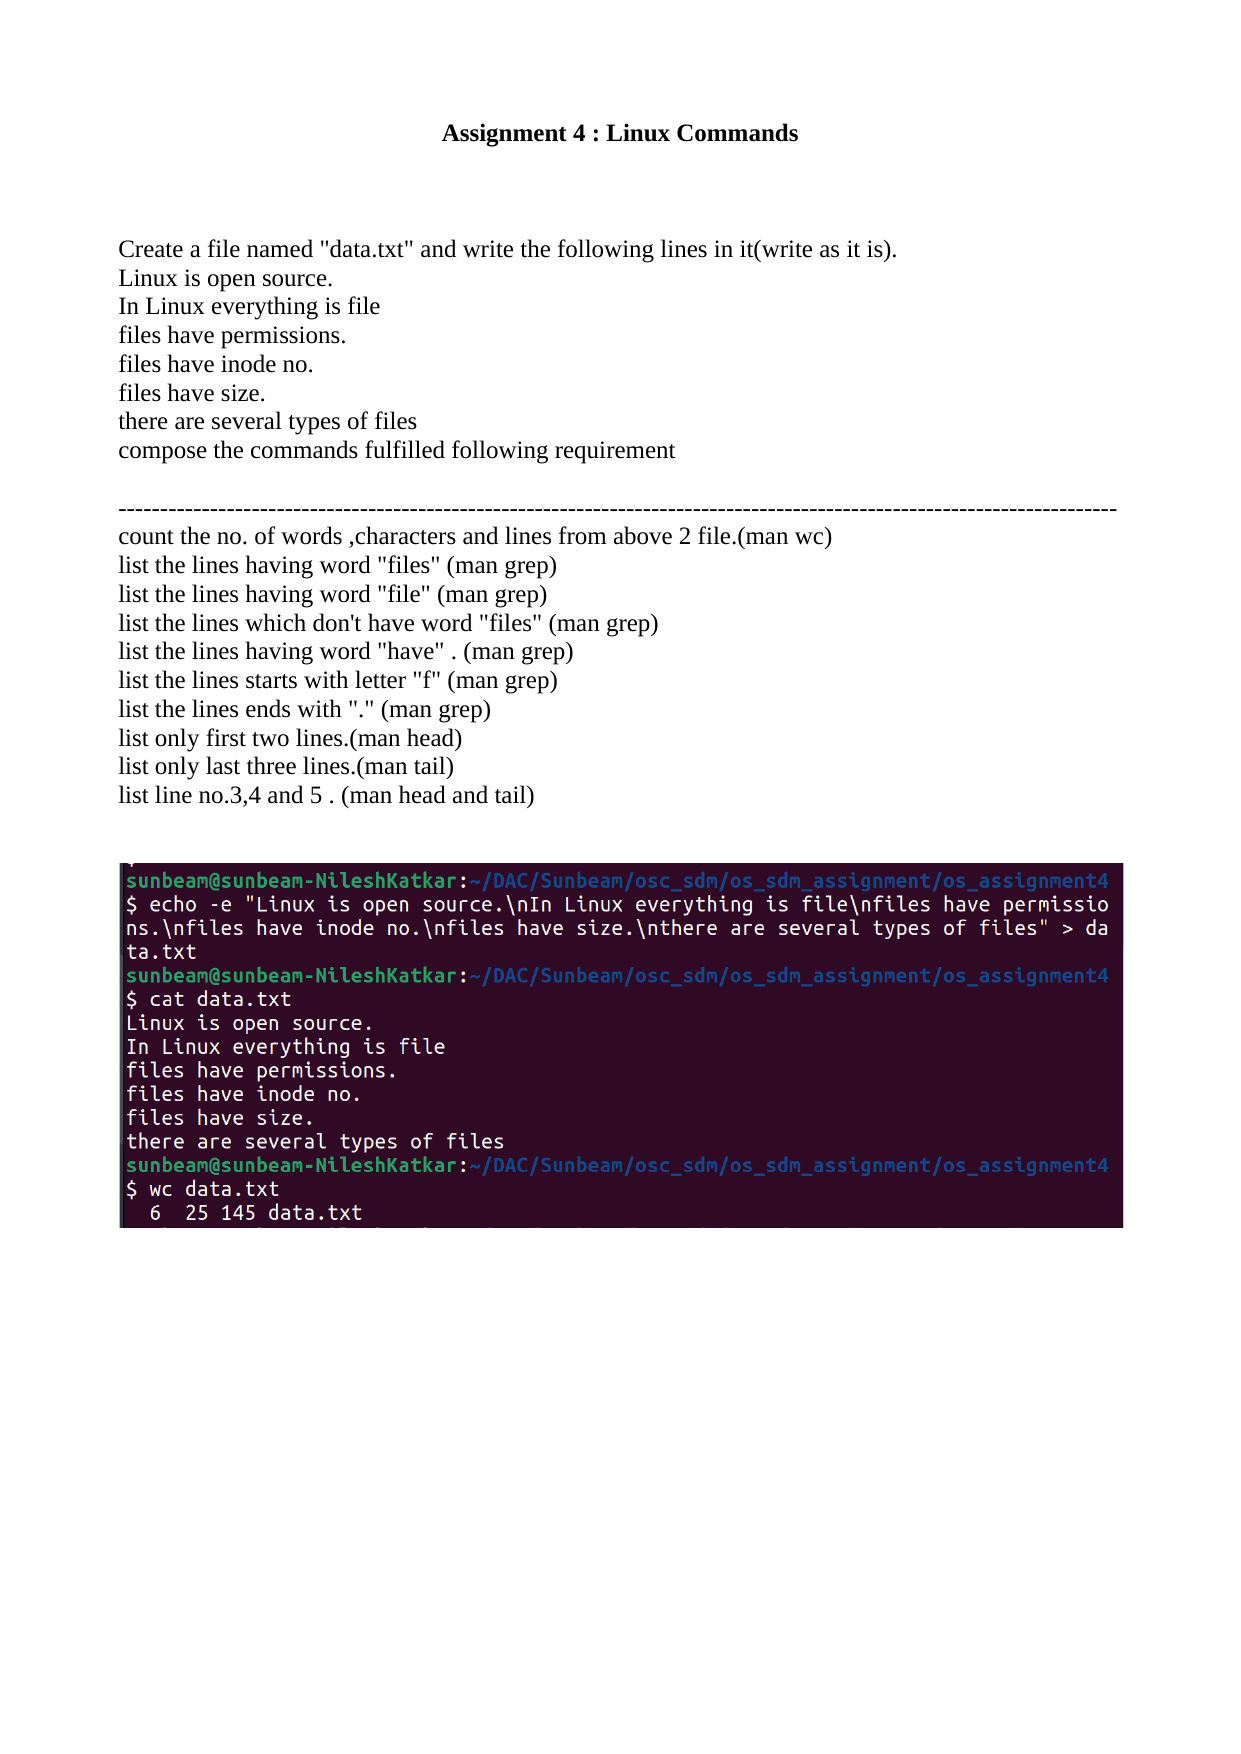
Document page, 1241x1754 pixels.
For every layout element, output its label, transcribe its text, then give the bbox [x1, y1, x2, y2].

text list the lines which don't have word "files" (man grep) [118, 608, 1122, 636]
text files have inode no. [118, 349, 1122, 378]
text In Linux everything is file [118, 291, 1122, 320]
text Linux is open source. [118, 263, 1122, 291]
text list the lines starts with letter "f" (man grep) [118, 665, 1122, 694]
text ------------------------------------------------------------------------------------------------------------------------ [118, 493, 1122, 521]
text list only last three lines.(man tail) [118, 751, 1122, 780]
text list the lines ends with "." (man grep) [118, 694, 1122, 723]
text files have permissions. [118, 320, 1122, 349]
text list the lines having word "files" (man grep) [118, 550, 1122, 579]
text files have size. [118, 378, 1122, 406]
picture [119, 863, 1124, 1228]
text count the no. of words ,characters and lines from above 2 file.(man wc) [118, 521, 1122, 550]
text list line no.3,4 and 5 . (man head and tail) [118, 780, 1122, 809]
text list only first two lines.(man head) [118, 723, 1122, 751]
text list the lines having word "have" . (man grep) [118, 636, 1122, 665]
text there are several types of files [118, 406, 1122, 435]
text compose the commands fulfilled following requirement [118, 435, 1122, 464]
text list the lines having word "file" (man grep) [118, 579, 1122, 608]
text Create a file named "data.txt" and write the following lines in it(write as it is). [118, 234, 1122, 263]
